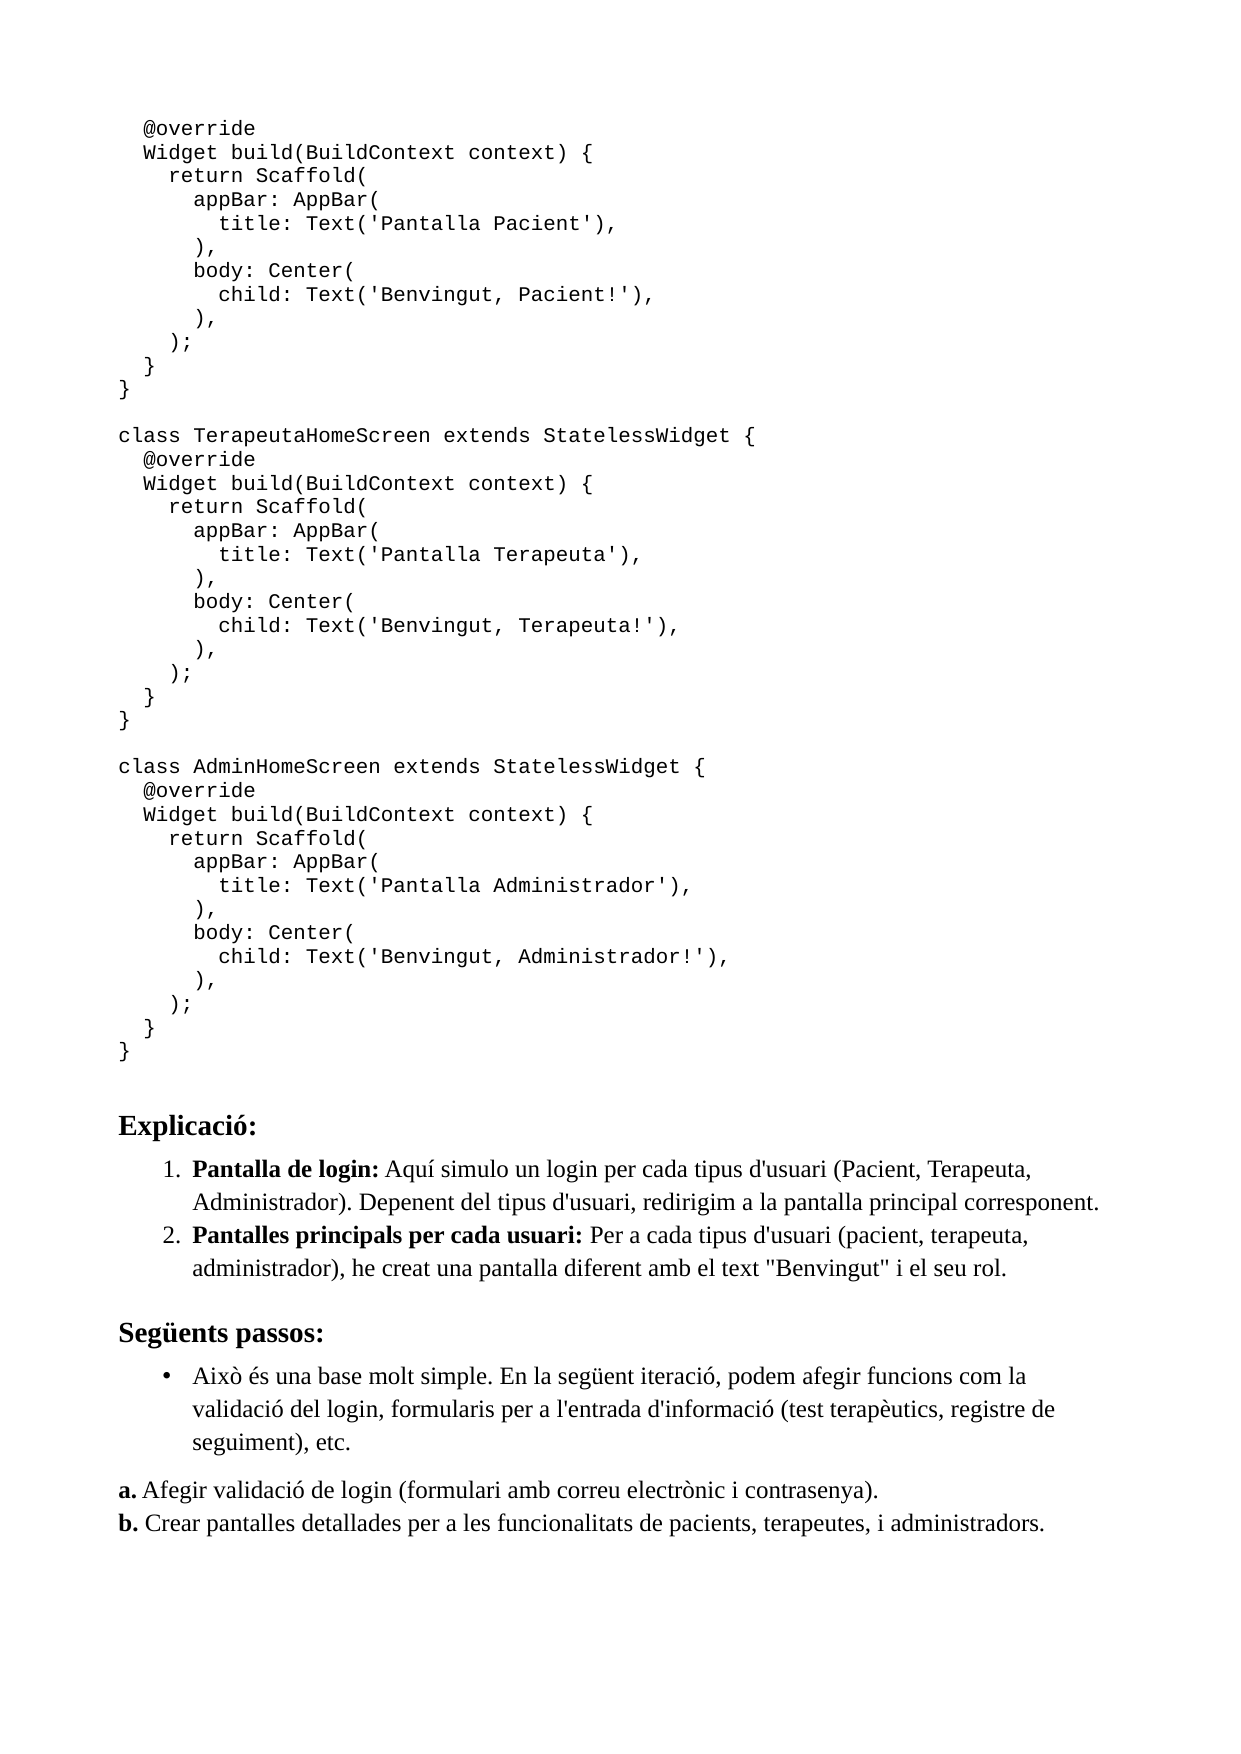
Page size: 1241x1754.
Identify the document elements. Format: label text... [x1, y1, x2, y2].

text } [118, 686, 1122, 709]
text return Scaffold( [118, 165, 1122, 189]
text ), [118, 307, 1122, 331]
text ); [118, 993, 1122, 1017]
list Això és una base molt simple. En la següent iteració, podem afegir funcions com la validació del login, formularis per a l'entrada d'informació (test terapèutics, registre de seguiment), etc. [162, 1361, 1122, 1456]
text child: Text('Benvingut, Terapeuta!'), [118, 615, 1122, 638]
text appBar: AppBar( [118, 189, 1122, 213]
subtitle Explicació: [118, 1108, 1122, 1142]
text } [118, 378, 1122, 402]
list Pantalles principals per cada usuari: Per a cada tipus d'usuari (pacient, terapeuta, administrador), he creat una pantalla diferent amb el text "Benvingut" i el seu rol. [162, 1220, 1122, 1282]
text appBar: AppBar( [118, 851, 1122, 875]
list Pantalla de login: Aquí simulo un login per cada tipus d'usuari (Pacient, Terapeuta, Administrador). Depenent del tipus d'usuari, redirigim a la pantalla principal corresponent. [162, 1154, 1122, 1216]
text ), [118, 638, 1122, 662]
text a. Afegir validació de login (formulari amb correu electrònic i contrasenya). b. Crear pantalles detallades per a les funcionalitats de pacients, terapeutes, i administradors. [118, 1475, 1122, 1537]
text Widget build(BuildContext context) { [118, 142, 1122, 165]
text return Scaffold( [118, 496, 1122, 520]
text body: Center( [118, 260, 1122, 284]
text return Scaffold( [118, 827, 1122, 851]
text ), [118, 236, 1122, 260]
text ); [118, 331, 1122, 354]
text Widget build(BuildContext context) { [118, 473, 1122, 496]
text child: Text('Benvingut, Administrador!'), [118, 946, 1122, 969]
text body: Center( [118, 922, 1122, 946]
text @override [118, 780, 1122, 804]
text @override [118, 449, 1122, 473]
text body: Center( [118, 591, 1122, 615]
text } [118, 1040, 1122, 1064]
text child: Text('Benvingut, Pacient!'), [118, 284, 1122, 307]
text class TerapeutaHomeScreen extends StatelessWidget { [118, 426, 1122, 449]
text ), [118, 898, 1122, 922]
text } [118, 354, 1122, 378]
text title: Text('Pantalla Pacient'), [118, 213, 1122, 236]
text } [118, 709, 1122, 733]
text ), [118, 969, 1122, 993]
text title: Text('Pantalla Terapeuta'), [118, 544, 1122, 567]
text appBar: AppBar( [118, 520, 1122, 544]
subtitle Següents passos: [118, 1315, 1122, 1349]
text ), [118, 567, 1122, 591]
text title: Text('Pantalla Administrador'), [118, 875, 1122, 898]
text @override [118, 118, 1122, 142]
text Widget build(BuildContext context) { [118, 804, 1122, 827]
text ); [118, 662, 1122, 686]
text class AdminHomeScreen extends StatelessWidget { [118, 757, 1122, 780]
text } [118, 1017, 1122, 1040]
